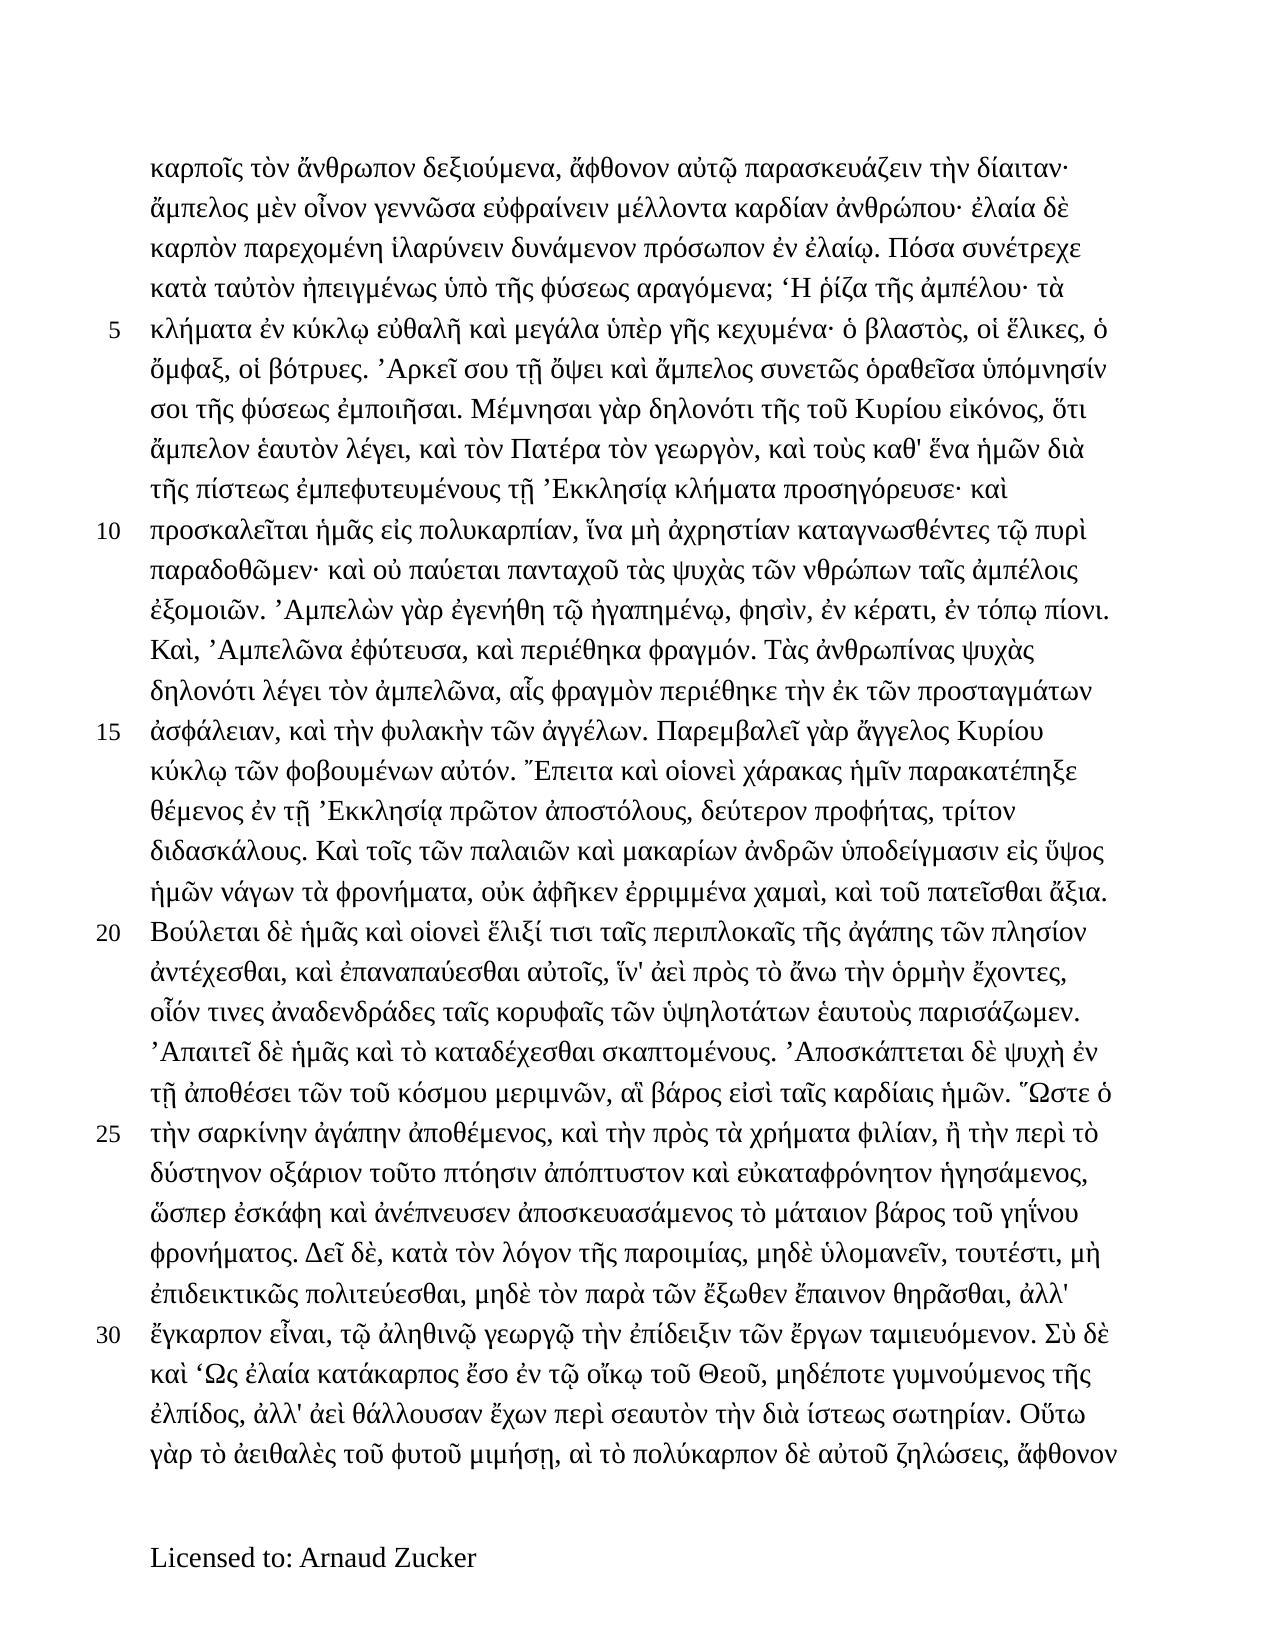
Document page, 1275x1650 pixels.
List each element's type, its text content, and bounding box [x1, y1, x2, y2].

text καρποῖς τὸν ἄνθρωπον δεξιούμενα, ἄϕθονον αὐτῷ παρασκευάζειν τὴν δίαιταν· ἄμπελος μὲν οἶνον γεννῶσα εὐϕραίνειν μέλλοντα καρδίαν ἀνθρώπου· ἐλαία δὲ καρπὸν παρεχομένη ἱλαρύνειν δυνάμενον πρόσωπον ἐν ἐλαίῳ. Πόσα συνέτρεχε κατὰ ταὐτὸν ἠπειγμένως ὑπὸ τῆς ϕύσεως αραγόμενα; ‘Η ῥίζα τῆς ἀμπέλου· τὰ κλήματα ἐν κύκλῳ εὐθαλῆ καὶ μεγάλα ὑπὲρ γῆς κεχυμένα· ὁ βλαστὸς, οἱ ἕλικες, ὁ ὄμϕαξ, οἱ βότρυες. ’Αρκεῖ σου τῇ ὄψει καὶ ἄμπελος συνετῶς ὁραθεῖσα ὑπόμνησίν σοι τῆς ϕύσεως ἐμποιῆσαι. Μέμνησαι γὰρ δηλονότι τῆς τοῦ Κυρίου εἰκόνος, ὅτι ἄμπελον ἑαυτὸν λέγει, καὶ τὸν Πατέρα τὸν γεωργὸν, καὶ τοὺς καθ' ἕνα ἡμῶν διὰ τῆς πίστεως ἐμπεϕυτευμένους τῇ ’Εκκλησίᾳ κλήματα προσηγόρευσε· καὶ προσκαλεῖται ἡμᾶς εἰς πολυκαρπίαν, ἵνα μὴ ἀχρηστίαν καταγνωσθέντες τῷ πυρὶ παραδοθῶμεν· καὶ οὐ παύεται πανταχοῦ τὰς ψυχὰς τῶν νθρώπων ταῖς ἀμπέλοις ἐξομοιῶν. ’Αμπελὼν γὰρ ἐγενήθη τῷ ἠγαπημένῳ, ϕησὶν, ἐν κέρατι, ἐν τόπῳ πίονι. Καὶ, ’Αμπελῶνα ἐϕύτευσα, καὶ περιέθηκα ϕραγμόν. Τὰς ἀνθρωπίνας ψυχὰς δηλονότι λέγει τὸν ἀμπελῶνα, αἷς ϕραγμὸν περιέθηκε τὴν ἐκ τῶν προσταγμάτων ἀσϕάλειαν, καὶ τὴν ϕυλακὴν τῶν ἀγγέλων. Παρεμβαλεῖ γὰρ ἄγγελος Κυρίου κύκλῳ τῶν ϕοβουμένων αὐτόν. ῎Επειτα καὶ οἱονεὶ χάρακας ἡμῖν παρακατέπηξε θέμενος ἐν τῇ ’Εκκλησίᾳ πρῶτον ἀποστόλους, δεύτερον προϕήτας, τρίτον διδασκάλους. Καὶ τοῖς τῶν παλαιῶν καὶ μακαρίων ἀνδρῶν ὑποδείγμασιν εἰς ὕψος ἡμῶν νάγων τὰ ϕρονήματα, οὐκ ἀϕῆκεν ἐρριμμένα χαμαὶ, καὶ τοῦ πατεῖσθαι ἄξια. Βούλεται δὲ ἡμᾶς καὶ οἱονεὶ ἕλιξί τισι ταῖς περιπλοκαῖς τῆς ἀγάπης τῶν πλησίον ἀντέχεσθαι, καὶ ἐπαναπαύεσθαι αὐτοῖς, ἵν' ἀεὶ πρὸς τὸ ἄνω τὴν ὁρμὴν ἔχοντες, οἷόν τινες ἀναδενδράδες ταῖς κορυϕαῖς τῶν ὑψηλοτάτων ἑαυτοὺς παρισάζωμεν. ’Απαιτεῖ δὲ ἡμᾶς καὶ τὸ καταδέχεσθαι σκαπτομένους. ’Αποσκάπτεται δὲ ψυχὴ ἐν τῇ ἀποθέσει τῶν τοῦ κόσμου μεριμνῶν, αἳ βάρος εἰσὶ ταῖς καρδίαις ἡμῶν. ῞Ωστε ὁ τὴν σαρκίνην ἀγάπην ἀποθέμενος, καὶ τὴν πρὸς τὰ χρήματα ϕιλίαν, ἢ τὴν περὶ τὸ δύστηνον οξάριον τοῦτο πτόησιν ἀπόπτυστον καὶ εὐκαταϕρόνητον ἡγησάμενος, ὥσπερ ἐσκάϕη καὶ ἀνέπνευσεν ἀποσκευασάμενος τὸ μάταιον βάρος τοῦ γηΐνου ϕρονήματος. Δεῖ δὲ, κατὰ τὸν λόγον τῆς παροιμίας, μηδὲ ὑλομανεῖν, τουτέστι, μὴ ἐπιδεικτικῶς πολιτεύεσθαι, μηδὲ τὸν παρὰ τῶν ἔξωθεν ἔπαινον θηρᾶσθαι, ἀλλ' ἔγκαρπον εἶναι, τῷ ἀληθινῷ γεωργῷ τὴν ἐπίδειξιν τῶν ἔργων ταμιευόμενον. Σὺ δὲ καὶ ‘Ως ἐλαία κατάκαρπος ἔσο ἐν τῷ οἴκῳ τοῦ Θεοῦ, μηδέποτε γυμνούμενος τῆς ἐλπίδος, ἀλλ' ἀεὶ θάλλουσαν ἔχων περὶ σεαυτὸν τὴν διὰ ίστεως σωτηρίαν. Οὕτω γὰρ τὸ ἀειθαλὲς τοῦ ϕυτοῦ μιμήσῃ, αὶ τὸ πολύκαρπον δὲ αὐτοῦ ζηλώσεις, ἄϕθονον [150, 150, 1125, 1470]
